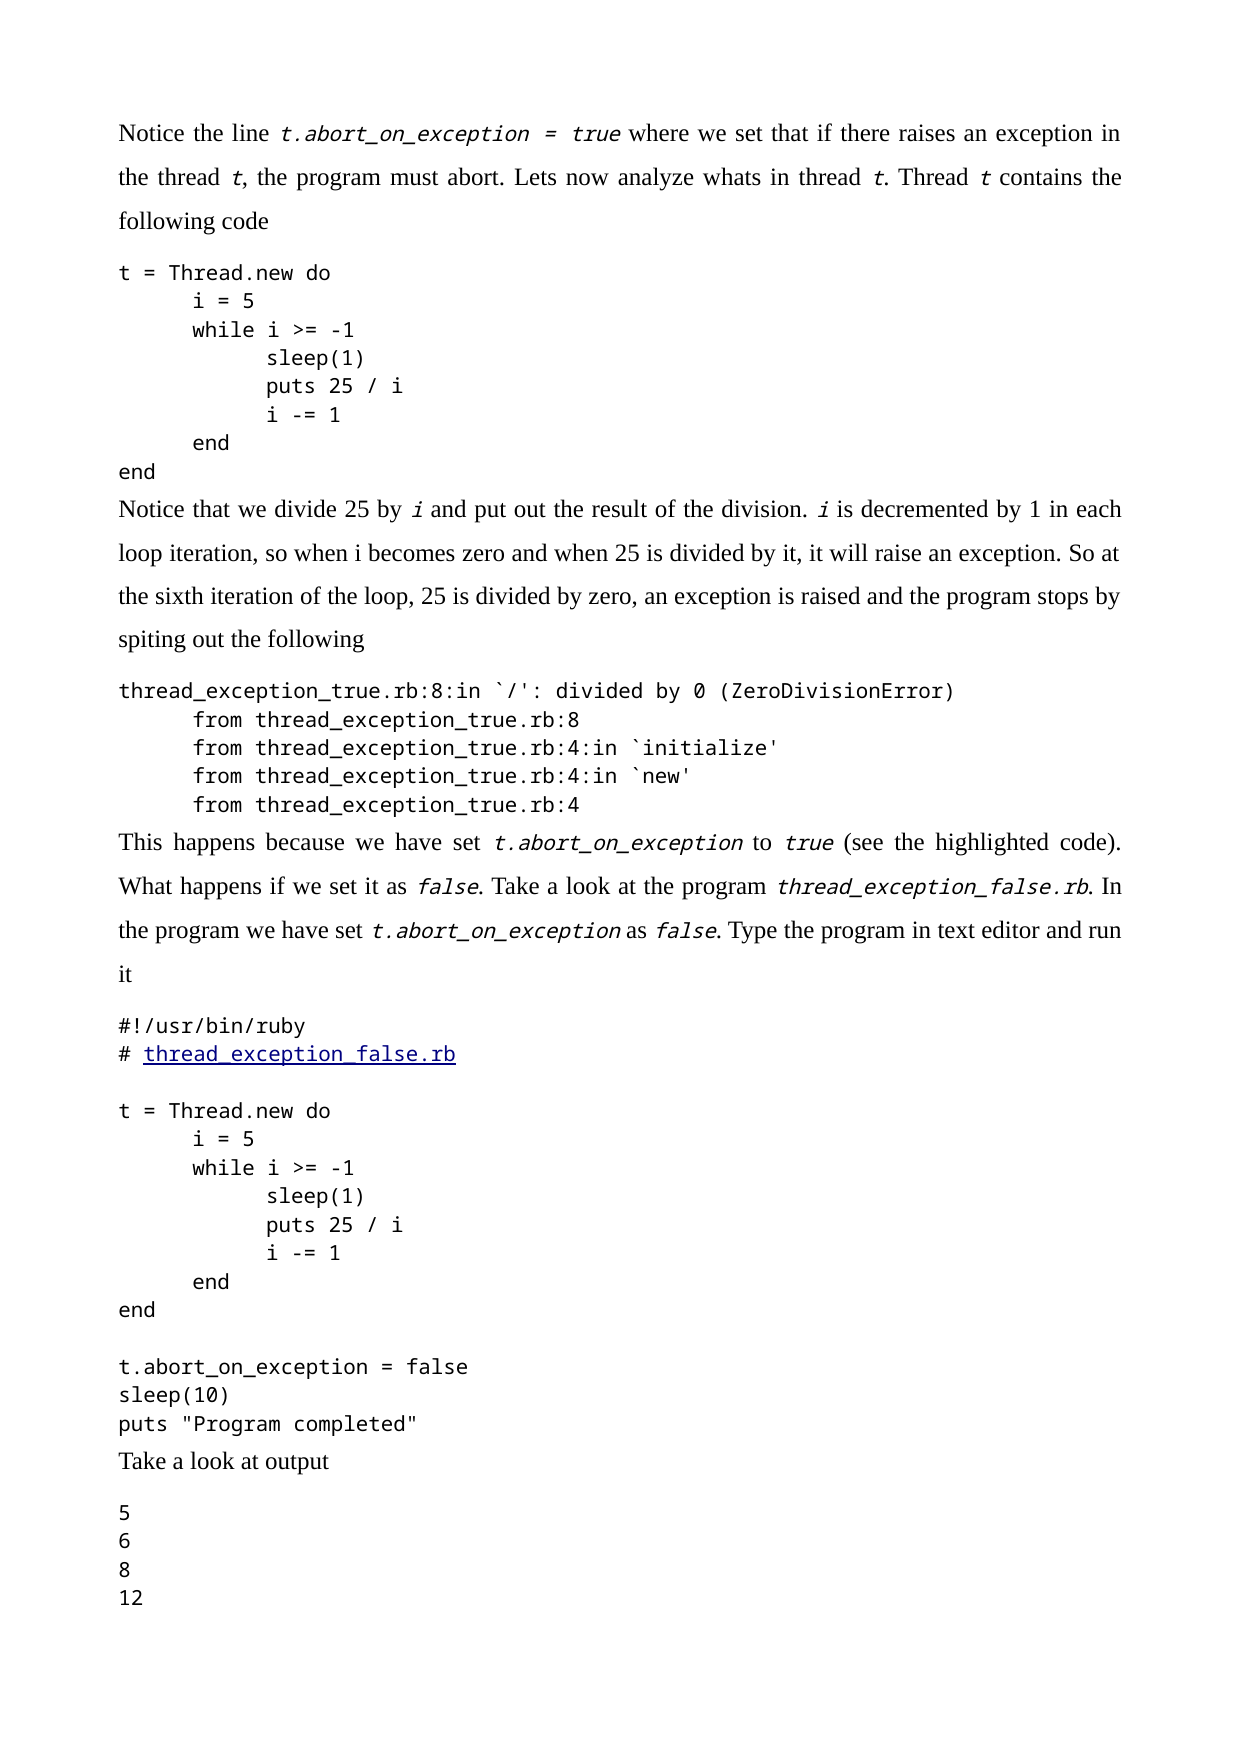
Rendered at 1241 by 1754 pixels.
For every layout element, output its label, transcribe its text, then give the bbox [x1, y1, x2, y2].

text sleep(10) [118, 1381, 1122, 1409]
text from thread_exception_true.rb:4:in `new' [118, 762, 1122, 790]
text sleep(1) [118, 343, 1122, 372]
text end [118, 1267, 1122, 1295]
text from thread_exception_true.rb:4:in `initialize' [118, 733, 1122, 762]
text t = Thread.new do [118, 1096, 1122, 1124]
text i -= 1 [118, 1238, 1122, 1267]
text i = 5 [118, 1124, 1122, 1153]
text from thread_exception_true.rb:8 [118, 705, 1122, 733]
text end [118, 1295, 1122, 1324]
text 8 [118, 1555, 1122, 1583]
text 6 [118, 1527, 1122, 1555]
text while i >= -1 [118, 315, 1122, 343]
text while i >= -1 [118, 1153, 1122, 1181]
text i -= 1 [118, 400, 1122, 428]
text 12 [118, 1583, 1122, 1612]
text i = 5 [118, 286, 1122, 315]
text Notice the line t.abort_on_exception = true where we set that if there raises an exception in the thread t, the program must abort. Lets now analyze whats in thread t. Thread t contains the following code [118, 118, 1122, 234]
text t.abort_on_exception = false [118, 1352, 1122, 1381]
text #!/usr/bin/ruby [118, 1011, 1122, 1039]
text thread_exception_true.rb:8:in `/': divided by 0 (ZeroDivisionError) [118, 676, 1122, 705]
text # thread_exception_false.rb [118, 1039, 1122, 1068]
text puts 25 / i [118, 372, 1122, 400]
text puts 25 / i [118, 1210, 1122, 1238]
text Notice that we divide 25 by i and put out the result of the division. i is decremented by 1 in each loop iteration, so when i becomes zero and when 25 is divided by it, it will raise an exception. So at the sixth iteration of the loop, 25 is divided by zero, an exception is raised and the program stops by spiting out the following [118, 494, 1122, 653]
text This happens because we have set t.abort_on_exception to true (see the highlighted code). What happens if we set it as false. Take a look at the program thread_exception_false.rb. In the program we have set t.abort_on_exception as false. Type the program in text editor and run it [118, 827, 1122, 988]
text Take a look at output [118, 1446, 1122, 1475]
text 5 [118, 1498, 1122, 1527]
text from thread_exception_true.rb:4 [118, 790, 1122, 818]
text puts "Program completed" [118, 1409, 1122, 1437]
text end [118, 428, 1122, 457]
text sleep(1) [118, 1181, 1122, 1210]
text t = Thread.new do [118, 258, 1122, 286]
text end [118, 457, 1122, 485]
